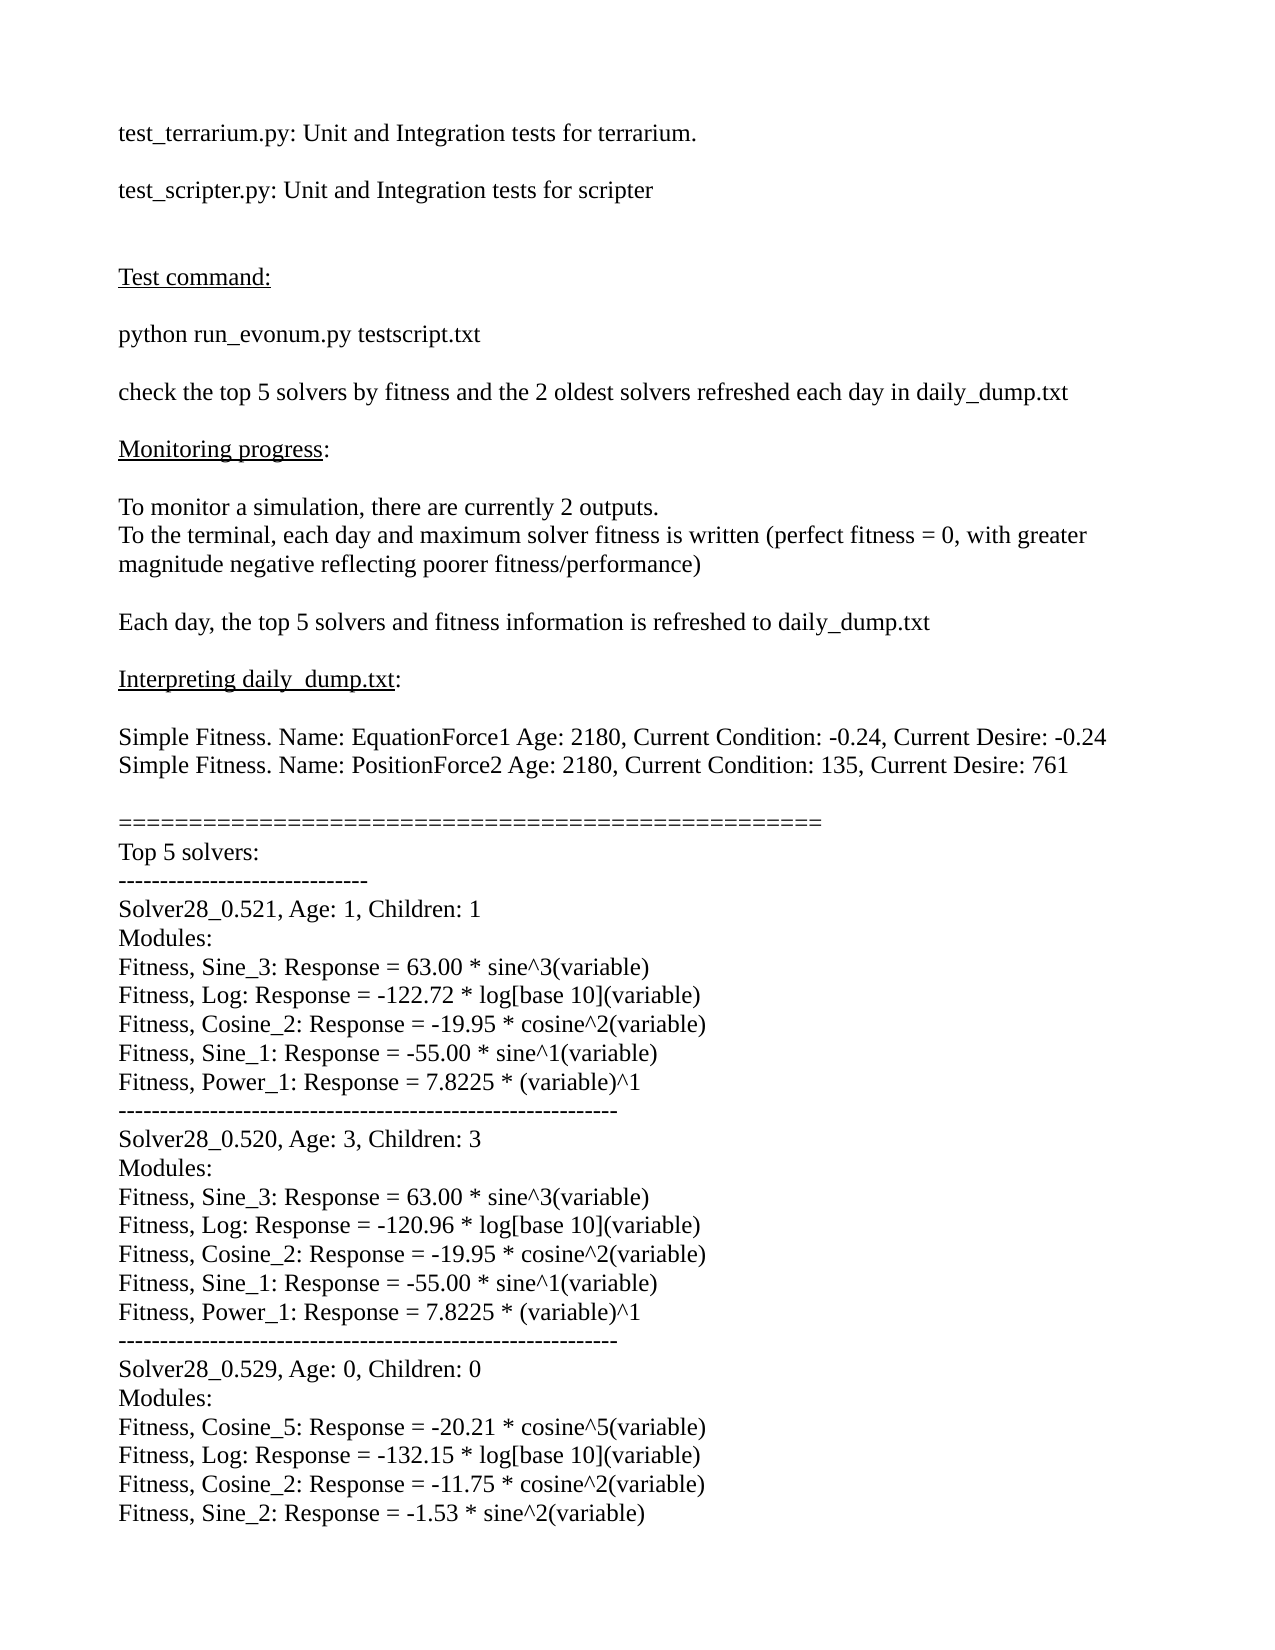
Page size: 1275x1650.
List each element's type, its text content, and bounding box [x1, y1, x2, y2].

text Each day, the top 5 solvers and fitness information is refreshed to daily_dump.txt [118, 607, 1157, 636]
text Fitness, Sine_2: Response = -1.53 * sine^2(variable) [118, 1498, 1157, 1527]
text Modules: [118, 1383, 1157, 1412]
text Modules: [118, 923, 1157, 952]
text Simple Fitness. Name: EquationForce1 Age: 2180, Current Condition: -0.24, Current Desire: -0.24 [118, 722, 1157, 751]
text ------------------------------------------------------------ [118, 1326, 1157, 1354]
text To the terminal, each day and maximum solver fitness is written (perfect fitness = 0, with greater magnitude negative reflecting poorer fitness/performance) [118, 521, 1157, 578]
text Top 5 solvers: [118, 837, 1157, 866]
text Fitness, Sine_3: Response = 63.00 * sine^3(variable) [118, 1182, 1157, 1211]
text Fitness, Sine_1: Response = -55.00 * sine^1(variable) [118, 1268, 1157, 1297]
text ------------------------------ [118, 866, 1157, 894]
text python run_evonum.py testscript.txt [118, 319, 1157, 348]
text To monitor a simulation, there are currently 2 outputs. [118, 492, 1157, 521]
text Fitness, Cosine_2: Response = -11.75 * cosine^2(variable) [118, 1469, 1157, 1498]
text Solver28_0.520, Age: 3, Children: 3 [118, 1124, 1157, 1153]
text Fitness, Log: Response = -132.15 * log[base 10](variable) [118, 1441, 1157, 1469]
text Fitness, Sine_1: Response = -55.00 * sine^1(variable) [118, 1038, 1157, 1067]
text test_terrarium.py: Unit and Integration tests for terrarium. [118, 118, 1157, 147]
text Interpreting daily_dump.txt: [118, 664, 1157, 693]
text Fitness, Cosine_2: Response = -19.95 * cosine^2(variable) [118, 1009, 1157, 1038]
text Test command: [118, 262, 1157, 291]
text Fitness, Cosine_5: Response = -20.21 * cosine^5(variable) [118, 1412, 1157, 1441]
text Fitness, Log: Response = -122.72 * log[base 10](variable) [118, 981, 1157, 1009]
text Solver28_0.521, Age: 1, Children: 1 [118, 894, 1157, 923]
text Solver28_0.529, Age: 0, Children: 0 [118, 1354, 1157, 1383]
text Fitness, Sine_3: Response = 63.00 * sine^3(variable) [118, 952, 1157, 981]
text Fitness, Log: Response = -120.96 * log[base 10](variable) [118, 1211, 1157, 1239]
text Fitness, Power_1: Response = 7.8225 * (variable)^1 [118, 1297, 1157, 1326]
text Fitness, Power_1: Response = 7.8225 * (variable)^1 [118, 1067, 1157, 1096]
text Simple Fitness. Name: PositionForce2 Age: 2180, Current Condition: 135, Current Desire: 761 [118, 751, 1157, 779]
text check the top 5 solvers by fitness and the 2 oldest solvers refreshed each day in daily_dump.txt [118, 377, 1157, 406]
text Modules: [118, 1153, 1157, 1182]
text test_scripter.py: Unit and Integration tests for scripter [118, 176, 1157, 204]
text Monitoring progress: [118, 434, 1157, 463]
text ------------------------------------------------------------ [118, 1096, 1157, 1124]
text ================================================== [118, 808, 1157, 837]
text Fitness, Cosine_2: Response = -19.95 * cosine^2(variable) [118, 1239, 1157, 1268]
